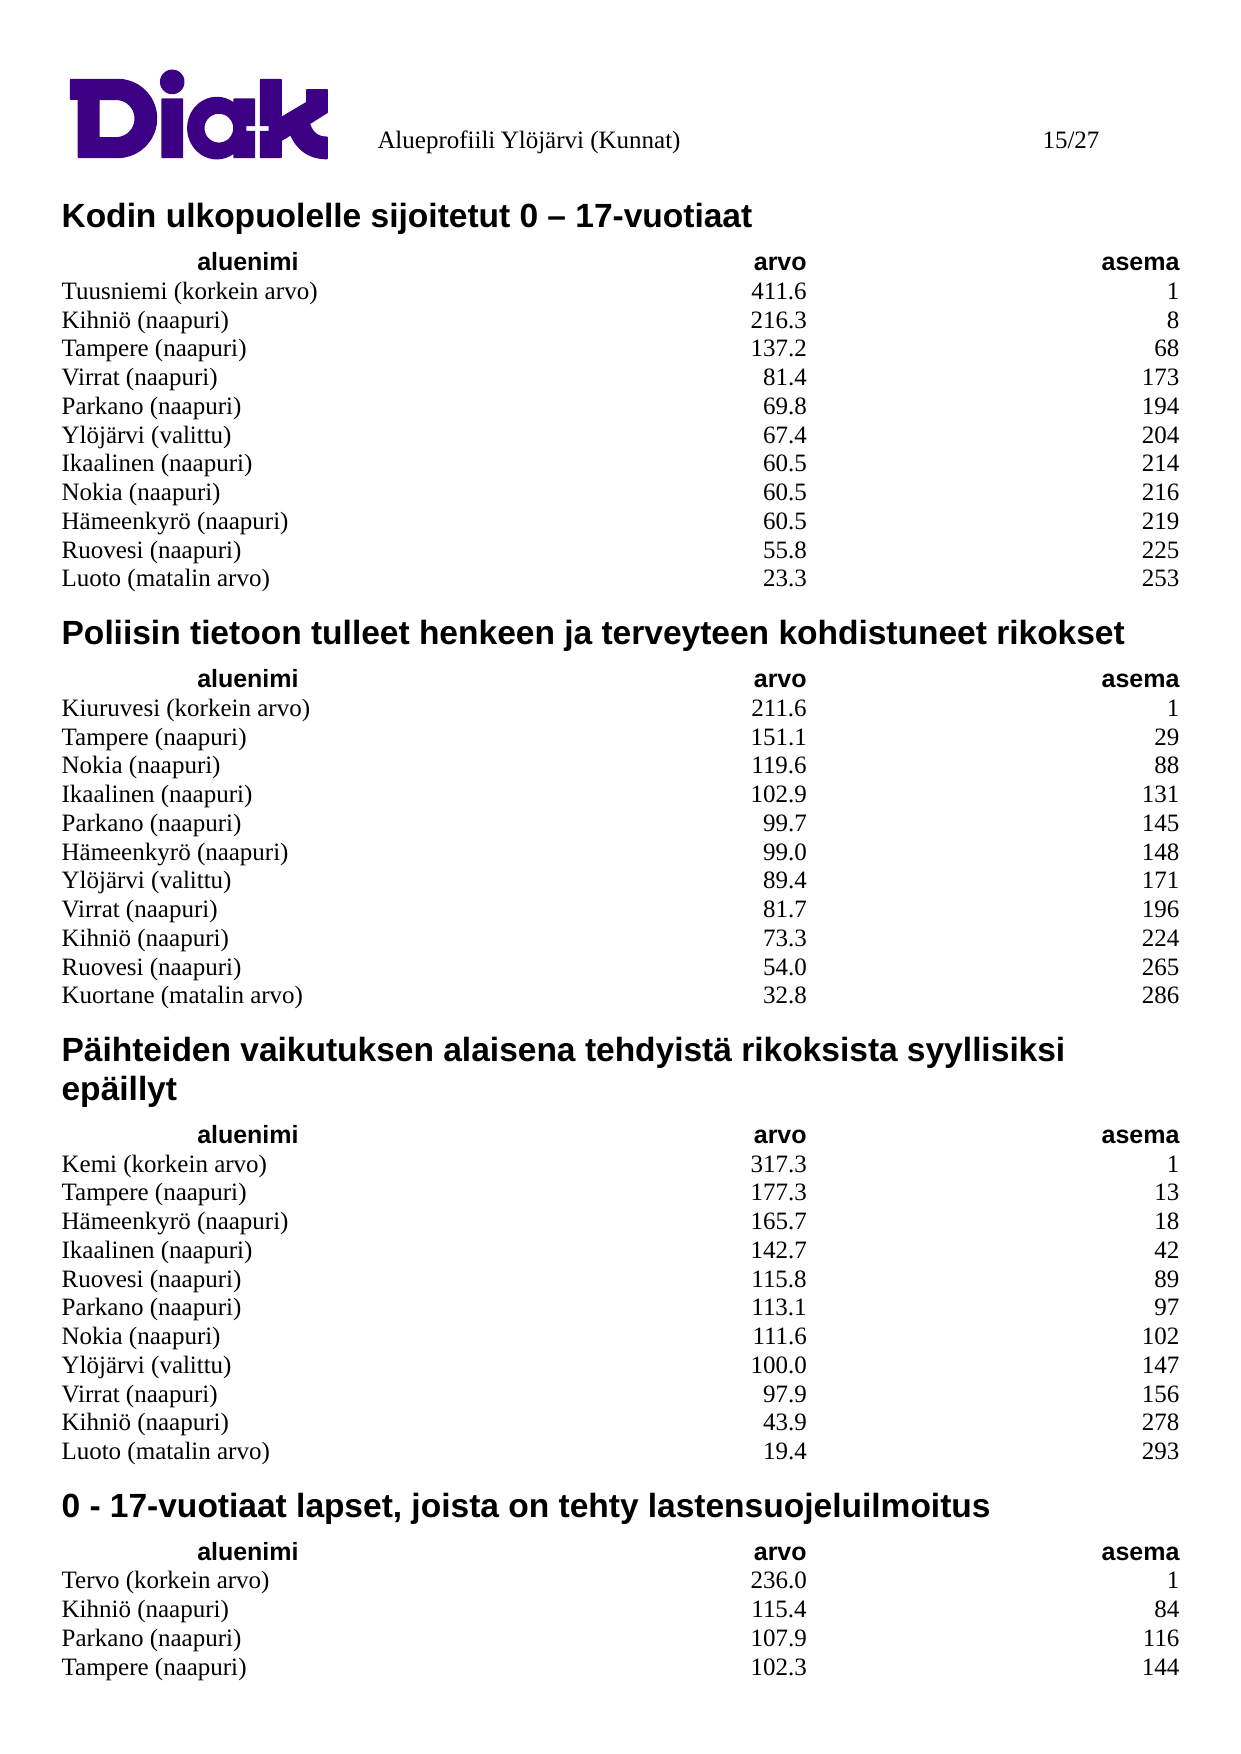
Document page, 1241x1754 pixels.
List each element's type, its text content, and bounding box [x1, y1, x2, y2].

table_cell Ruovesi (naapuri) [61, 952, 434, 981]
table_cell 196 [806, 894, 1179, 923]
table_cell Virrat (naapuri) [61, 362, 434, 391]
table_cell 54.0 [434, 952, 806, 981]
table_cell 165.7 [434, 1206, 806, 1235]
table_header aluenimi [61, 1120, 434, 1149]
table_cell Kiuruvesi (korkein arvo) [61, 693, 434, 722]
table_cell 137.2 [434, 334, 806, 362]
table_cell 115.8 [434, 1264, 806, 1292]
table_cell 144 [806, 1652, 1179, 1681]
table_cell 265 [806, 952, 1179, 981]
table_header arvo [434, 247, 806, 276]
table_cell 1 [806, 1566, 1179, 1594]
table_cell 1 [806, 1149, 1179, 1177]
table_cell 177.3 [434, 1178, 806, 1206]
table_cell Tampere (naapuri) [61, 722, 434, 751]
table_cell 19.4 [434, 1436, 806, 1465]
table_header asema [806, 247, 1179, 276]
subtitle Poliisin tietoon tulleet henkeen ja terveyteen kohdistuneet rikokset [61, 613, 1179, 652]
table_cell 278 [806, 1408, 1179, 1436]
table_cell Ikaalinen (naapuri) [61, 1235, 434, 1264]
table_cell 84 [806, 1594, 1179, 1623]
table_cell Parkano (naapuri) [61, 808, 434, 837]
table_cell Parkano (naapuri) [61, 391, 434, 420]
table_cell 102.9 [434, 779, 806, 808]
table_header arvo [434, 664, 806, 693]
table_header asema [806, 1120, 1179, 1149]
table_cell Parkano (naapuri) [61, 1293, 434, 1321]
table_cell 216 [806, 477, 1179, 506]
table_cell 411.6 [434, 276, 806, 305]
table_cell Hämeenkyrö (naapuri) [61, 1206, 434, 1235]
table_cell 119.6 [434, 751, 806, 779]
table_cell 89 [806, 1264, 1179, 1292]
table_cell 225 [806, 535, 1179, 563]
table_cell 97 [806, 1293, 1179, 1321]
table_cell Nokia (naapuri) [61, 1321, 434, 1350]
table_cell 81.7 [434, 894, 806, 923]
table_cell 113.1 [434, 1293, 806, 1321]
table_cell 131 [806, 779, 1179, 808]
table_cell 286 [806, 981, 1179, 1009]
table_cell Tervo (korkein arvo) [61, 1566, 434, 1594]
table_header aluenimi [61, 1537, 434, 1566]
table_cell 194 [806, 391, 1179, 420]
table_cell Tampere (naapuri) [61, 334, 434, 362]
table_cell 171 [806, 866, 1179, 894]
table_cell 236.0 [434, 1566, 806, 1594]
table_cell 151.1 [434, 722, 806, 751]
table_cell 115.4 [434, 1594, 806, 1623]
table_header aluenimi [61, 247, 434, 276]
table_cell Tampere (naapuri) [61, 1178, 434, 1206]
subtitle Kodin ulkopuolelle sijoitetut 0 – 17-vuotiaat [61, 196, 1179, 235]
table_cell Tuusniemi (korkein arvo) [61, 276, 434, 305]
table_cell Kuortane (matalin arvo) [61, 981, 434, 1009]
table_cell 88 [806, 751, 1179, 779]
table_cell Virrat (naapuri) [61, 894, 434, 923]
table_cell Tampere (naapuri) [61, 1652, 434, 1681]
table_cell Ikaalinen (naapuri) [61, 779, 434, 808]
table_cell 8 [806, 305, 1179, 333]
table_cell Ruovesi (naapuri) [61, 1264, 434, 1292]
table_cell 156 [806, 1379, 1179, 1407]
table_header arvo [434, 1120, 806, 1149]
table_cell 69.8 [434, 391, 806, 420]
table_cell 216.3 [434, 305, 806, 333]
table_cell 100.0 [434, 1350, 806, 1379]
table_header arvo [434, 1537, 806, 1566]
table_cell Parkano (naapuri) [61, 1623, 434, 1652]
table_cell 173 [806, 362, 1179, 391]
table_cell Ylöjärvi (valittu) [61, 420, 434, 448]
table_cell 67.4 [434, 420, 806, 448]
subtitle 0 - 17-vuotiaat lapset, joista on tehty lastensuojeluilmoitus [61, 1486, 1179, 1524]
table_cell 60.5 [434, 477, 806, 506]
table_cell 116 [806, 1623, 1179, 1652]
table_cell 147 [806, 1350, 1179, 1379]
table_cell 99.7 [434, 808, 806, 837]
table_cell 102.3 [434, 1652, 806, 1681]
table_cell 89.4 [434, 866, 806, 894]
table_cell Kemi (korkein arvo) [61, 1149, 434, 1177]
table_cell 81.4 [434, 362, 806, 391]
table_cell Ruovesi (naapuri) [61, 535, 434, 563]
table_cell Nokia (naapuri) [61, 477, 434, 506]
table_cell 23.3 [434, 564, 806, 592]
table_cell 18 [806, 1206, 1179, 1235]
table_cell 214 [806, 449, 1179, 477]
table_cell 293 [806, 1436, 1179, 1465]
table_cell Kihniö (naapuri) [61, 923, 434, 952]
table_cell 55.8 [434, 535, 806, 563]
table_cell 211.6 [434, 693, 806, 722]
table_cell 43.9 [434, 1408, 806, 1436]
table_cell 60.5 [434, 506, 806, 535]
table_cell 73.3 [434, 923, 806, 952]
table_cell 60.5 [434, 449, 806, 477]
table_cell 13 [806, 1178, 1179, 1206]
table_cell Virrat (naapuri) [61, 1379, 434, 1407]
table_cell 107.9 [434, 1623, 806, 1652]
table_cell Ylöjärvi (valittu) [61, 866, 434, 894]
table_cell 317.3 [434, 1149, 806, 1177]
table_cell 97.9 [434, 1379, 806, 1407]
table_cell 142.7 [434, 1235, 806, 1264]
table_cell Kihniö (naapuri) [61, 1594, 434, 1623]
table_cell 253 [806, 564, 1179, 592]
table_cell Hämeenkyrö (naapuri) [61, 506, 434, 535]
table_cell 111.6 [434, 1321, 806, 1350]
table_cell 42 [806, 1235, 1179, 1264]
table_cell Ylöjärvi (valittu) [61, 1350, 434, 1379]
table_cell 145 [806, 808, 1179, 837]
table_header asema [806, 1537, 1179, 1566]
table_header aluenimi [61, 664, 434, 693]
table_cell 1 [806, 693, 1179, 722]
table_cell 219 [806, 506, 1179, 535]
table_cell Hämeenkyrö (naapuri) [61, 837, 434, 866]
table_cell 32.8 [434, 981, 806, 1009]
table_header asema [806, 664, 1179, 693]
table_cell 204 [806, 420, 1179, 448]
table_cell Kihniö (naapuri) [61, 305, 434, 333]
table_cell 68 [806, 334, 1179, 362]
table_cell Ikaalinen (naapuri) [61, 449, 434, 477]
table_cell Nokia (naapuri) [61, 751, 434, 779]
table_cell 102 [806, 1321, 1179, 1350]
table_cell Luoto (matalin arvo) [61, 1436, 434, 1465]
table_cell 148 [806, 837, 1179, 866]
table_cell 99.0 [434, 837, 806, 866]
subtitle Päihteiden vaikutuksen alaisena tehdyistä rikoksista syyllisiksi epäillyt [61, 1030, 1179, 1107]
table_cell 1 [806, 276, 1179, 305]
table_cell Kihniö (naapuri) [61, 1408, 434, 1436]
table_cell 224 [806, 923, 1179, 952]
table_cell Luoto (matalin arvo) [61, 564, 434, 592]
table_cell 29 [806, 722, 1179, 751]
